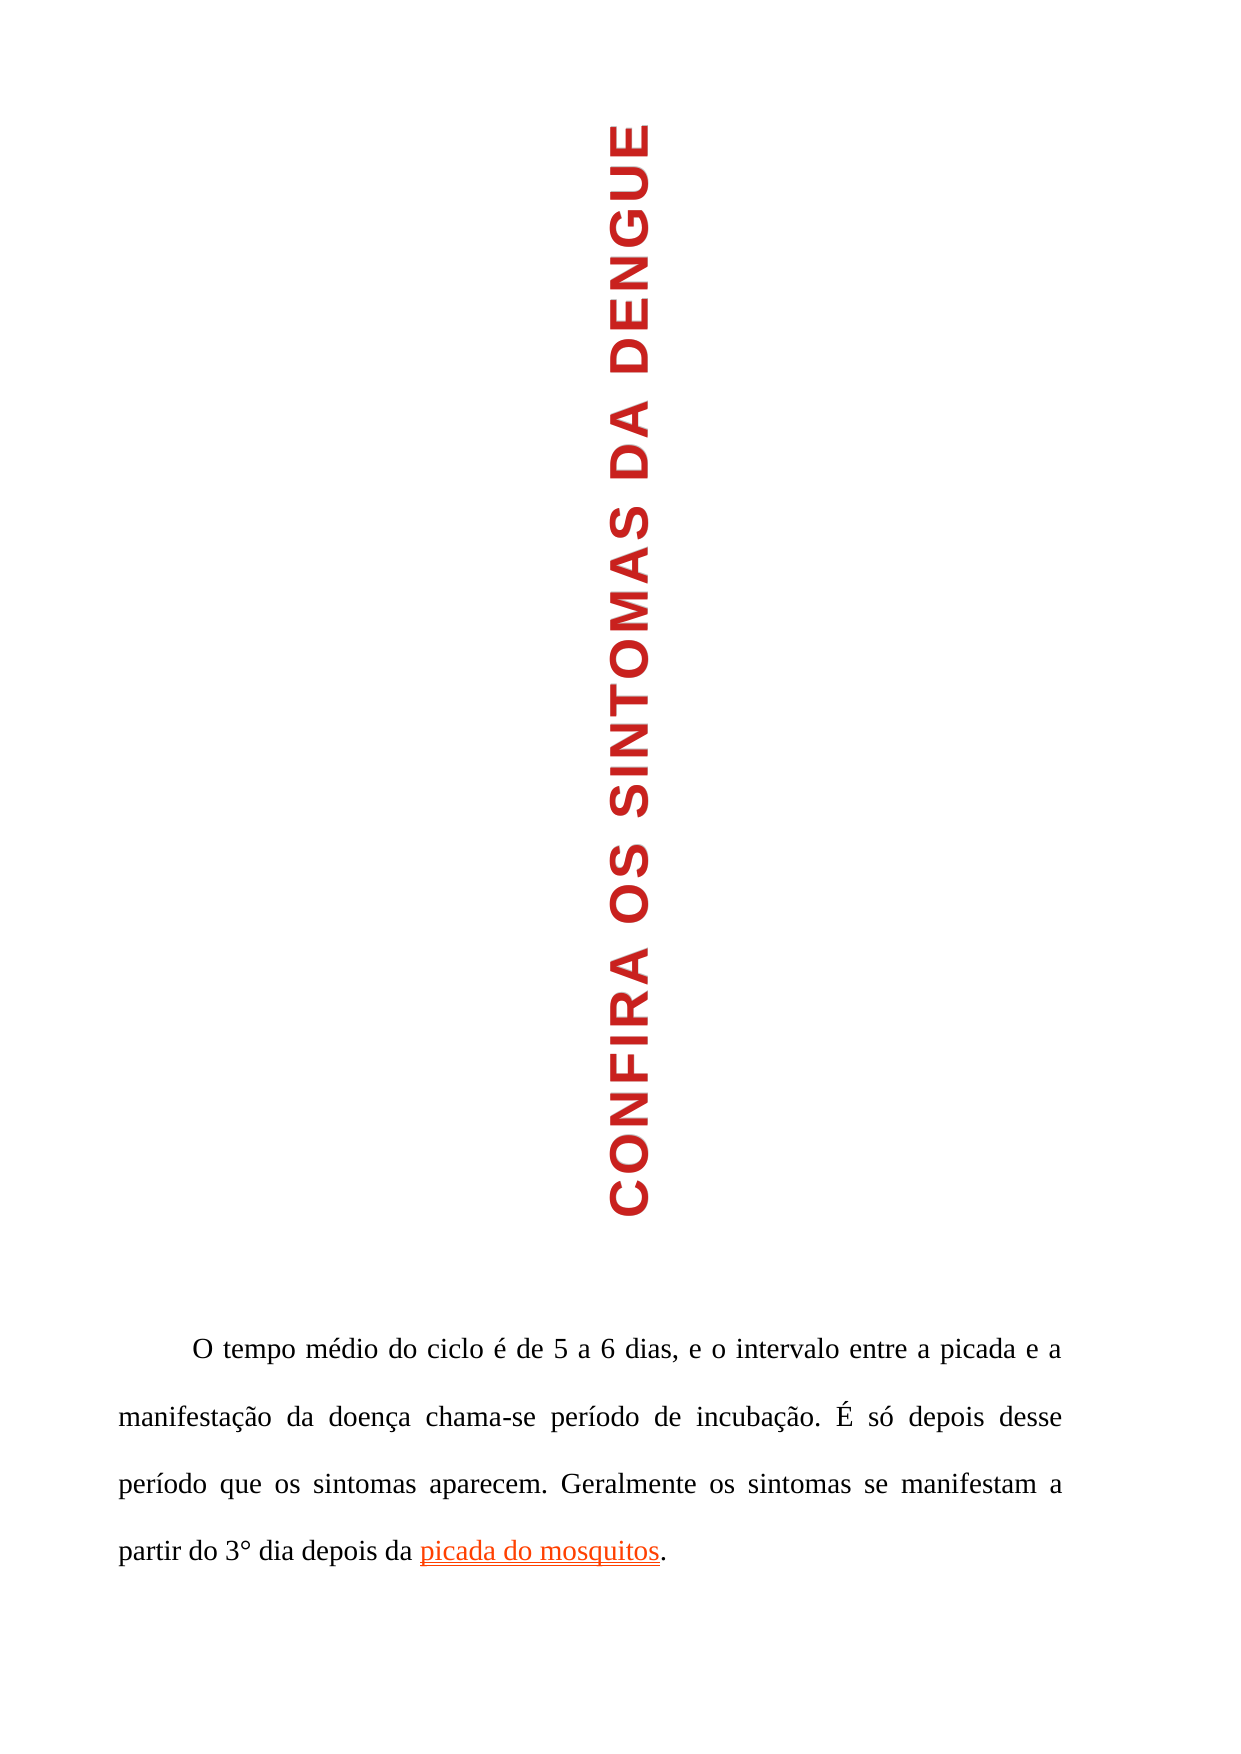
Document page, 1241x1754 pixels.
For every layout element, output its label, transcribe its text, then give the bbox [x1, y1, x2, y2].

text CONFIRA OS SINTOMAS DA DENGUE [118, 124, 1063, 1276]
text O tempo médio do ciclo é de 5 a 6 dias, e o intervalo entre a picada e a manifestação da doença chama-se período de incubação. É só depois desse período que os sintomas aparecem. Geralmente os sintomas se manifestam a partir do 3° dia depois da picada do mosquitos. [118, 1332, 1063, 1566]
